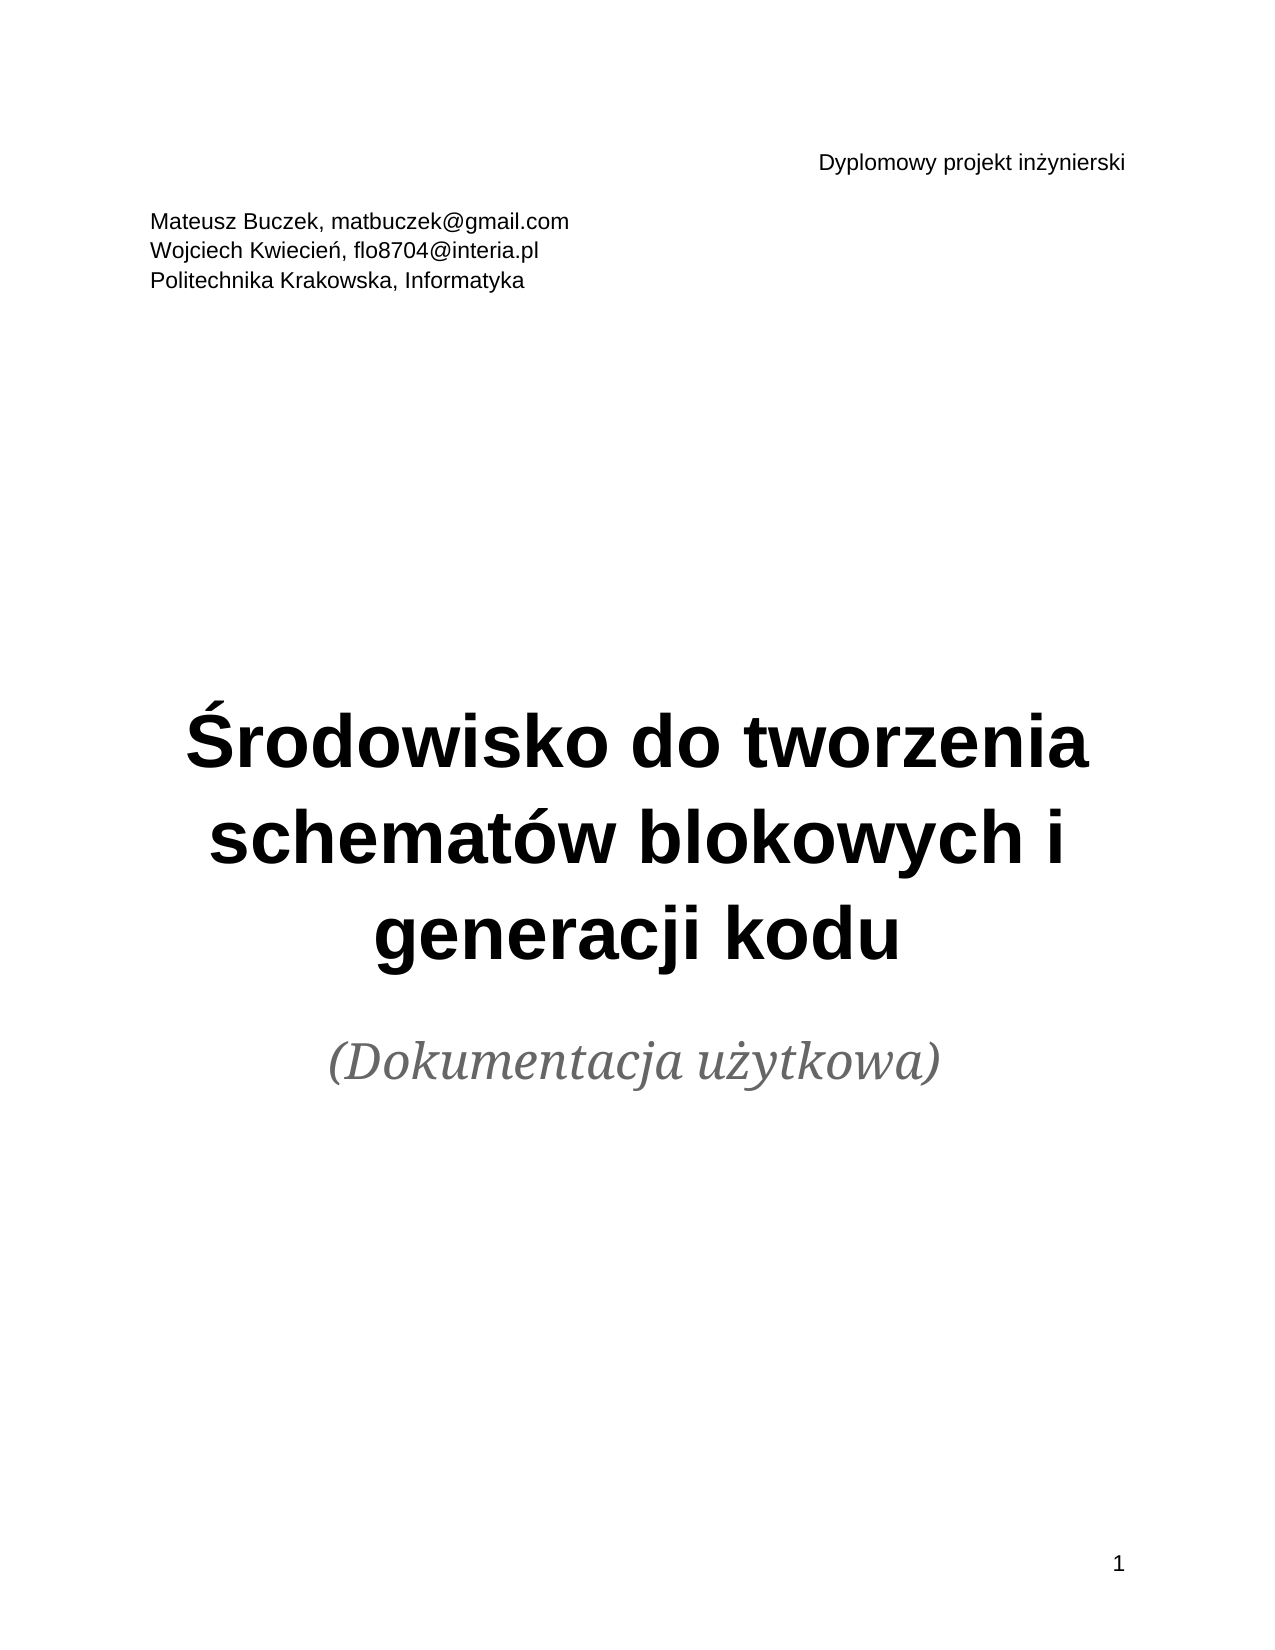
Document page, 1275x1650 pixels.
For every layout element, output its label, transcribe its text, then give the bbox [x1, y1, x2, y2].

text Politechnika Krakowska, Informatyka [150, 267, 1125, 293]
text Wojciech Kwiecień, flo8704@interia.pl [150, 238, 1125, 264]
text Dyplomowy projekt inżynierski [150, 150, 1125, 176]
text Mateusz Buczek, matbuczek@gmail.com [150, 209, 1125, 234]
subtitle (Dokumentacja użytkowa) [150, 1026, 1125, 1094]
title Środowisko do tworzenia schematów blokowych i generacji kodu [150, 699, 1125, 976]
